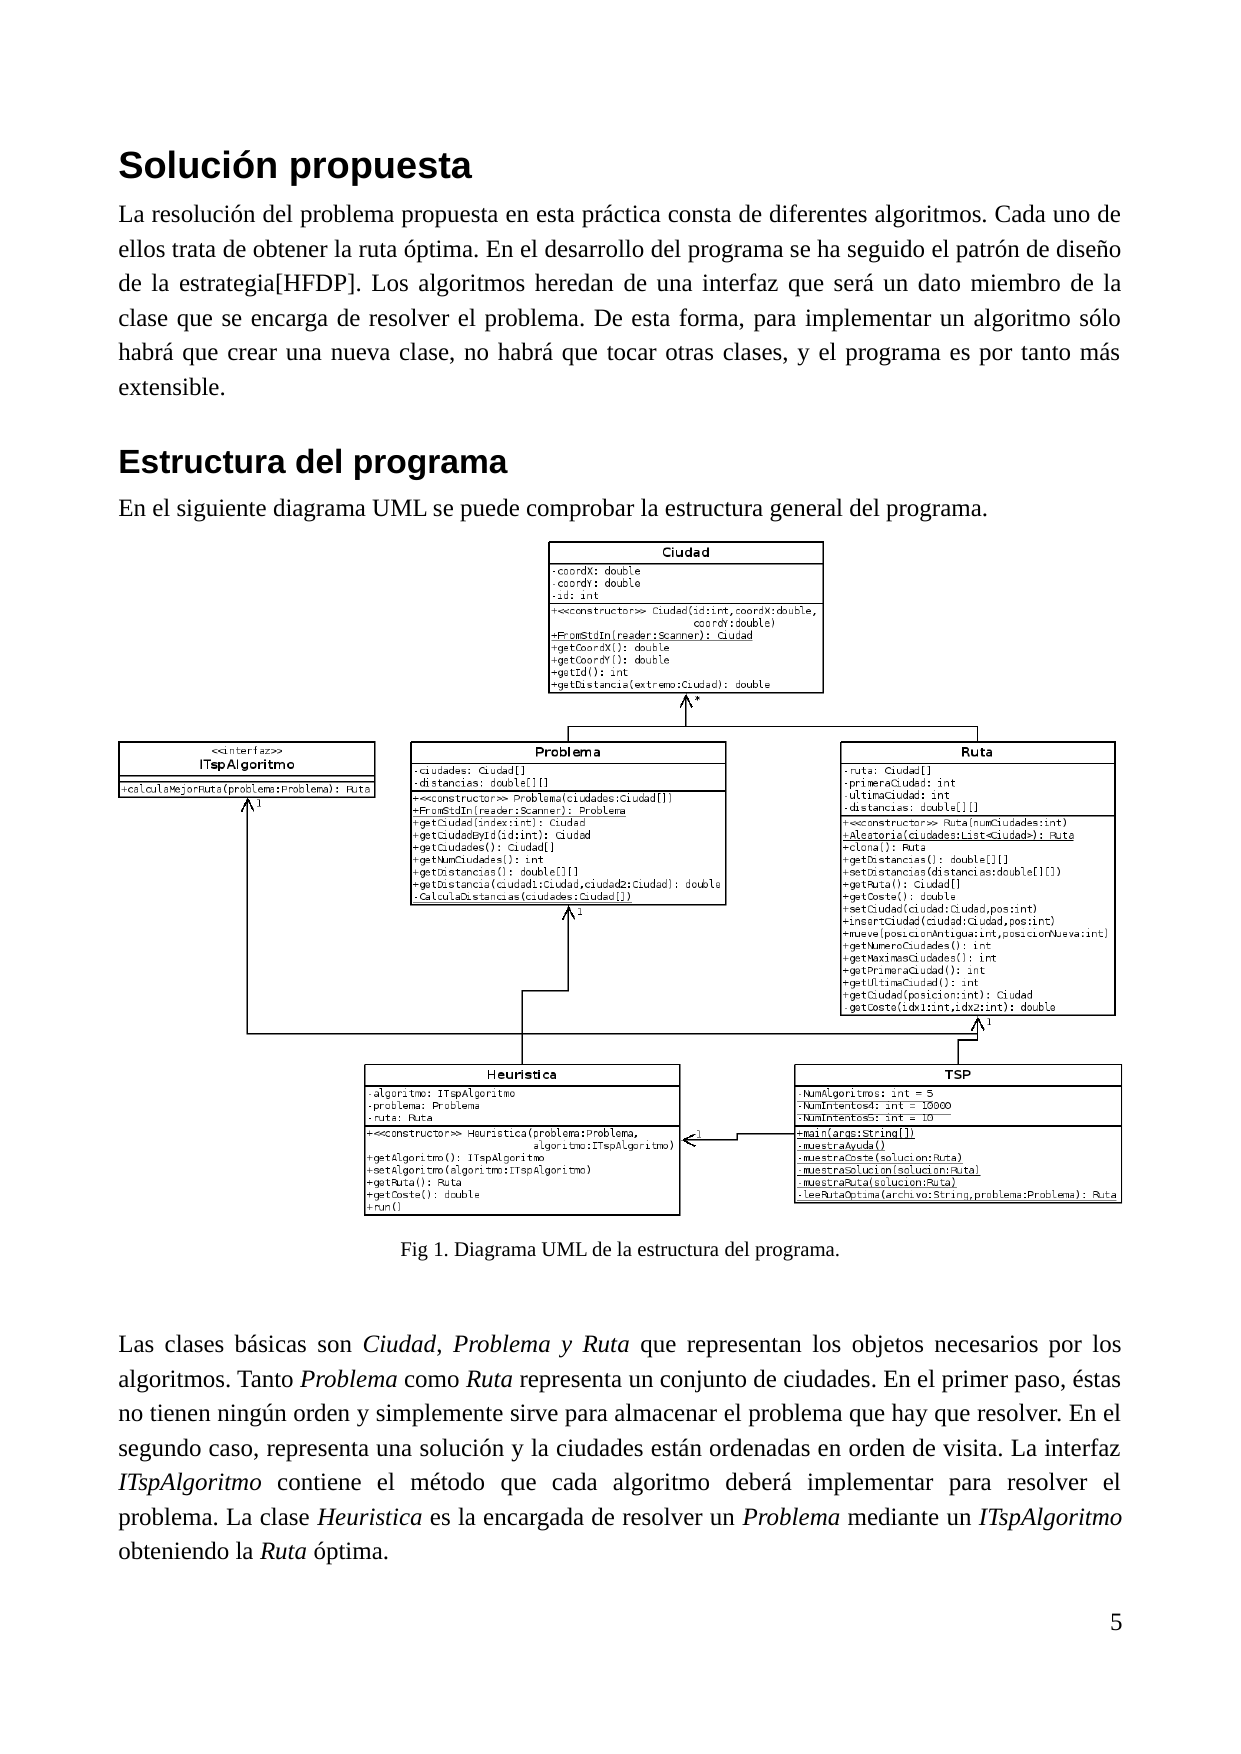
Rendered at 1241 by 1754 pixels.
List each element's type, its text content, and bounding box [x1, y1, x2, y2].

picture [118, 541, 1123, 1217]
text La resolución del problema propuesta en esta práctica consta de diferentes algoritmos. Cada uno de ellos trata de obtener la ruta óptima. En el desarrollo del programa se ha seguido el patrón de diseño de la estrategia[HFDP]. Los algoritmos heredan de una interfaz que será un dato miembro de la clase que se encarga de resolver el problema. De esta forma, para implementar un algoritmo sólo habrá que crear una nueva clase, no habrá que tocar otras clases, y el programa es por tanto más extensible. [118, 199, 1122, 400]
text En el siguiente diagrama UML se puede comprobar la estructura general del programa. [118, 493, 1122, 521]
text Las clases básicas son Ciudad, Problema y Ruta que representan los objetos necesarios por los algoritmos. Tanto Problema como Ruta representa un conjunto de ciudades. En el primer paso, éstas no tienen ningún orden y simplemente sirve para almacenar el problema que hay que resolver. En el segundo caso, representa una solución y la ciudades están ordenadas en orden de visita. La interfaz ITspAlgoritmo contiene el método que cada algoritmo deberá implementar para resolver el problema. La clase Heuristica es la encargada de resolver un Problema mediante un ITspAlgoritmo obteniendo la Ruta óptima. [118, 1329, 1122, 1565]
subtitle Estructura del programa [118, 442, 1122, 480]
subtitle Solución propuesta [118, 143, 1122, 187]
text Fig 1. Diagrama UML de la estructura del programa. [118, 1237, 1122, 1261]
